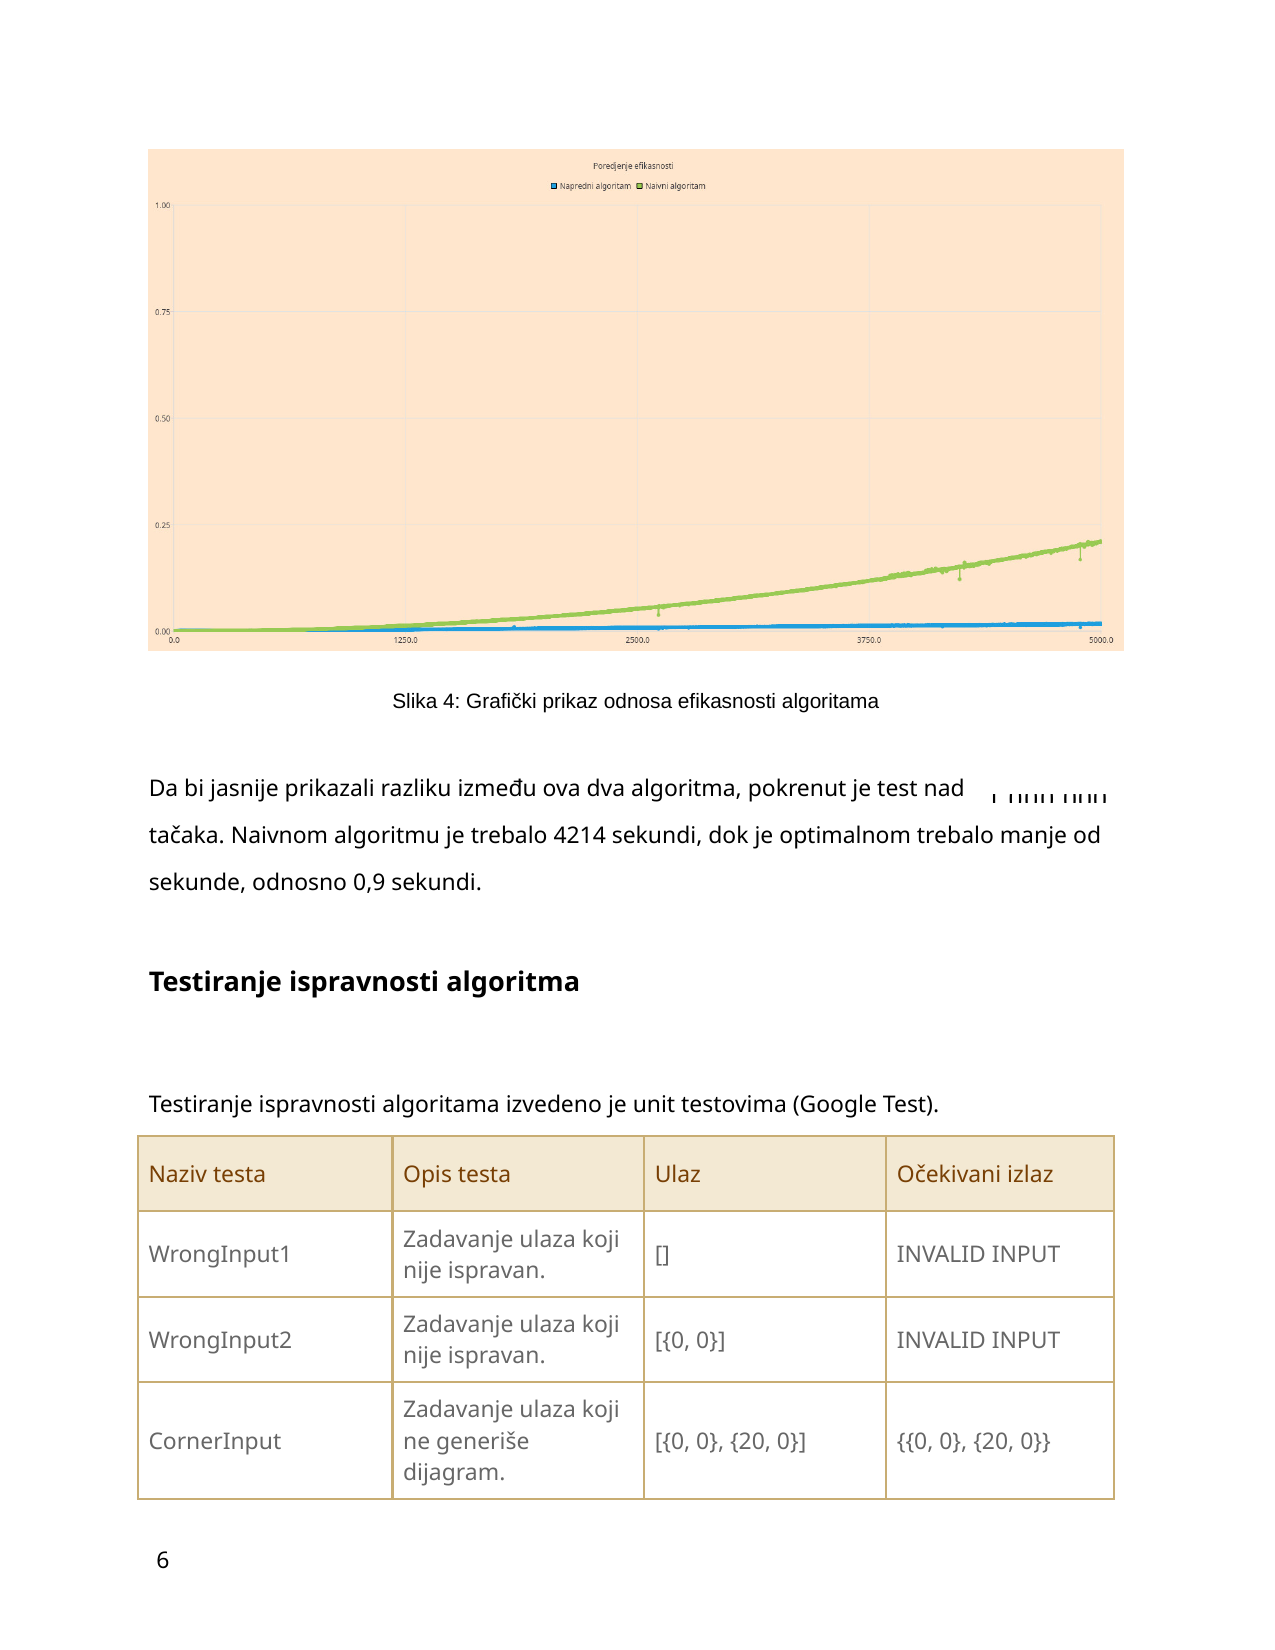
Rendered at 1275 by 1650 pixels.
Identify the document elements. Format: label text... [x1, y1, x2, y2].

subtitle Testiranje ispravnosti algoritma [148, 963, 939, 1000]
table_cell WrongInput2 [139, 1298, 391, 1381]
text Da bi jasnije prikazali razliku između ova dva algoritma, pokrenut je test nad tačaka. Naivnom algoritmu je trebalo 4214 sekundi, dok je optimalnom trebalo manje od sekunde, odnosno 0,9 sekundi. [148, 772, 1125, 897]
table_cell Zadavanje ulaza koji nije ispravan. [394, 1212, 643, 1296]
table_cell [{0, 0}] [645, 1298, 885, 1381]
table_cell WrongInput1 [139, 1212, 391, 1296]
table_cell INVALID INPUT [887, 1298, 1113, 1381]
text Testiranje ispravnosti algoritama izvedeno je unit testovima (Google Test). [148, 1088, 1125, 1119]
table_header Očekivani izlaz [887, 1137, 1113, 1210]
table_cell INVALID INPUT [887, 1212, 1113, 1296]
table_header Opis testa [394, 1137, 643, 1210]
table_header Naziv testa [139, 1137, 391, 1210]
picture [148, 149, 1124, 651]
table_cell [{0, 0}, {20, 0}] [645, 1383, 885, 1498]
table_cell Zadavanje ulaza koji nije ispravan. [394, 1298, 643, 1381]
table_cell {{0, 0}, {20, 0}} [887, 1383, 1113, 1498]
table_cell Zadavanje ulaza koji ne generiše dijagram. [394, 1383, 643, 1498]
table_header Ulaz [645, 1137, 885, 1210]
table_cell [] [645, 1212, 885, 1296]
table_cell CornerInput [139, 1383, 391, 1498]
